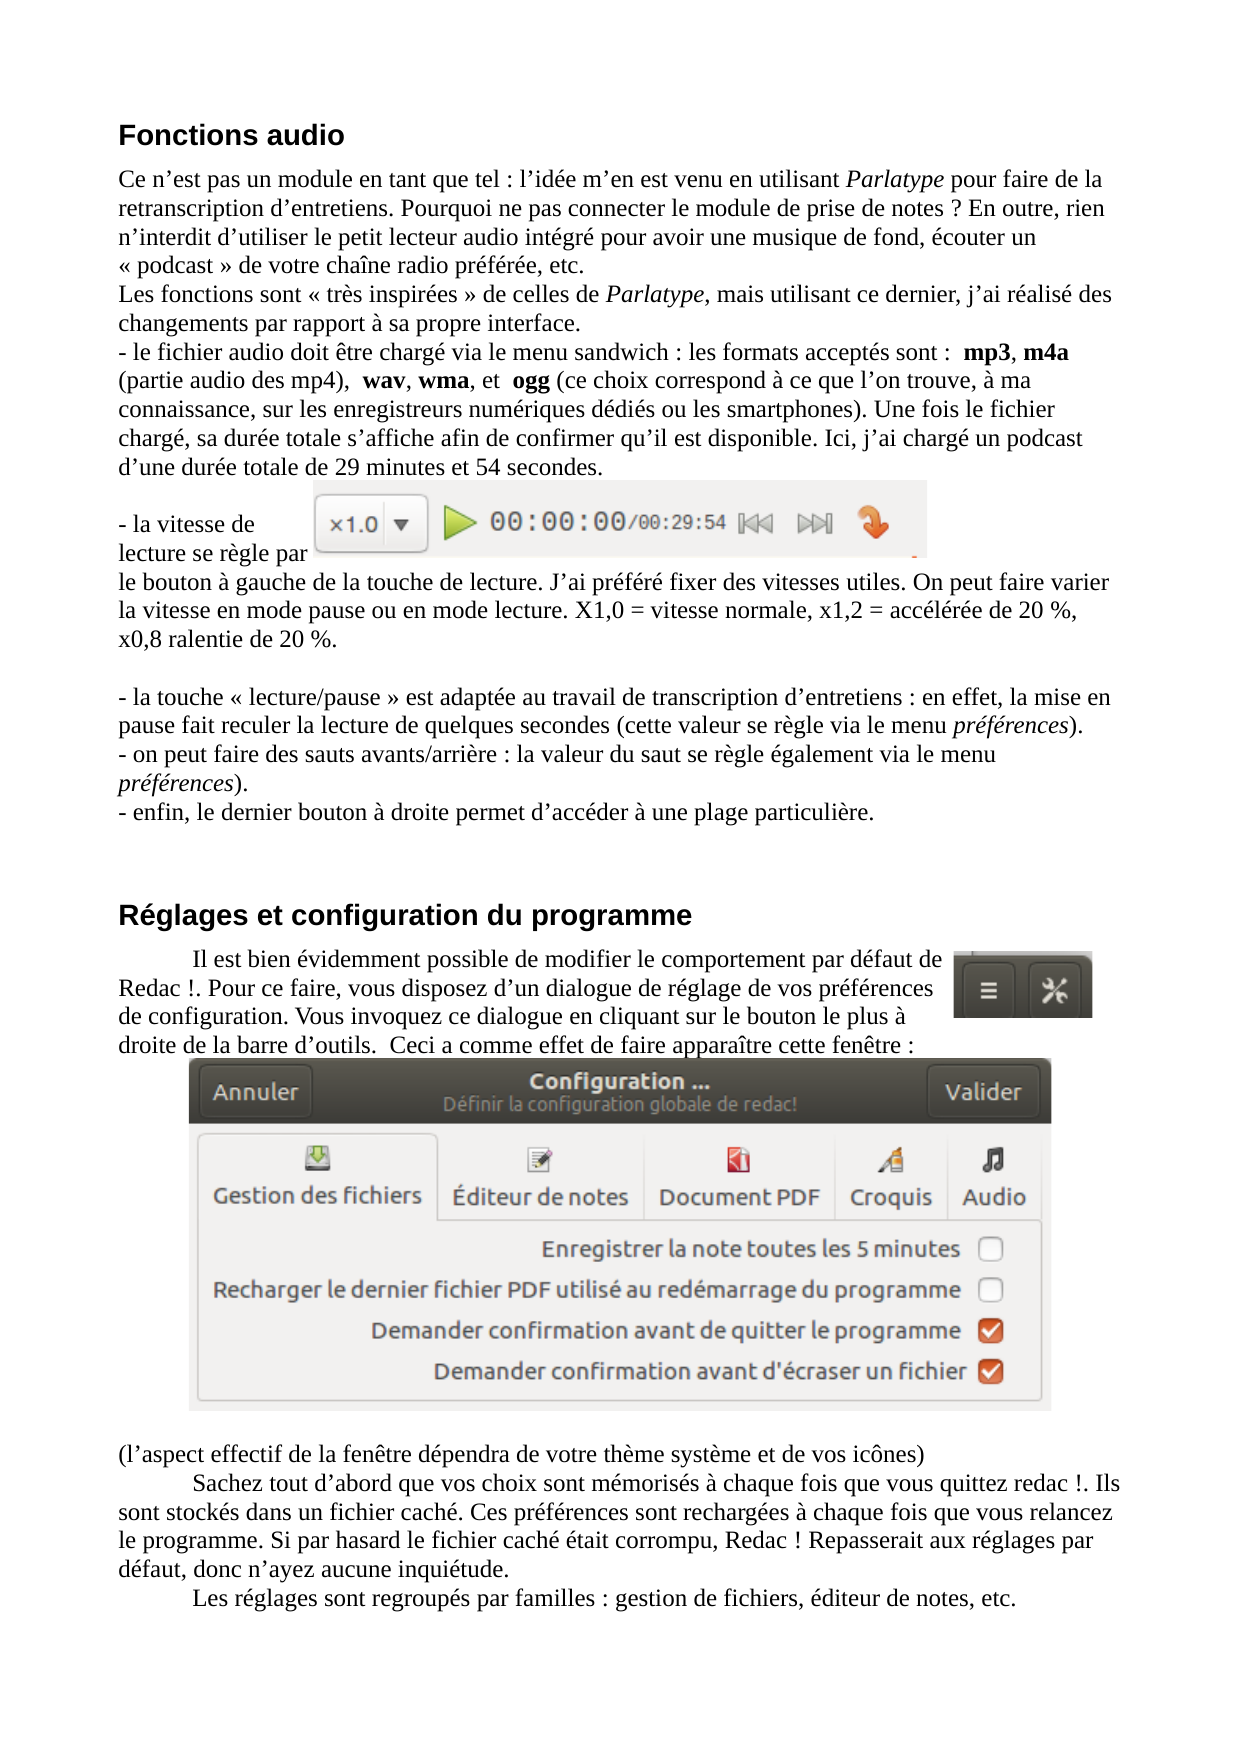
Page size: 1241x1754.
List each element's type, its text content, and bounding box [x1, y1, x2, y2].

text - enfin, le dernier bouton à droite permet d’accéder à une plage particulière. [118, 797, 1122, 826]
picture [953, 951, 1093, 1018]
text Sachez tout d’abord que vos choix sont mémorisés à chaque fois que vous quittez redac !. Ils sont stockés dans un fichier caché. Ces préférences sont rechargées à chaque fois que vous relancez le programme. Si par hasard le fichier caché était corrompu, Redac ! Repasserait aux réglages par défaut, donc n’ayez aucune inquiétude. [118, 1468, 1122, 1583]
subtitle Fonctions audio [118, 118, 1122, 152]
text Les réglages sont regroupés par familles : gestion de fichiers, éditeur de notes, etc. [118, 1583, 1122, 1612]
text - la vitesse de lecture se règle par le bouton à gauche de la touche de lecture. J’ai préféré fixer des vitesses utiles. On peut faire varier la vitesse en mode pause ou en mode lecture. X1,0 = vitesse normale, x1,2 = accélérée de 20 %, x0,8 ralentie de 20 %. [118, 509, 1122, 653]
text - le fichier audio doit être chargé via le menu sandwich : les formats acceptés sont : mp3, m4a (partie audio des mp4), wav, wma, et ogg (ce choix correspond à ce que l’on trouve, à ma connaissance, sur les enregistreurs numériques dédiés ou les smartphones). Une fois le fichier chargé, sa durée totale s’affiche afin de confirmer qu’il est disponible. Ici, j’ai chargé un podcast d’une durée totale de 29 minutes et 54 secondes. [118, 337, 1122, 481]
text - on peut faire des sauts avants/arrière : la valeur du saut se règle également via le menu préférences). [118, 739, 1122, 797]
text Il est bien évidemment possible de modifier le comportement par défaut de Redac !. Pour ce faire, vous disposez d’un dialogue de réglage de vos préférences de configuration. Vous invoquez ce dialogue en cliquant sur le bouton le plus à droite de la barre d’outils. Ceci a comme effet de faire apparaître cette fenêtre : [118, 944, 1122, 1059]
text (l’aspect effectif de la fenêtre dépendra de votre thème système et de vos icônes) [118, 1439, 1122, 1468]
picture [188, 1058, 1052, 1411]
subtitle Réglages et configuration du programme [118, 898, 1122, 931]
text - la touche « lecture/pause » est adaptée au travail de transcription d’entretiens : en effet, la mise en pause fait reculer la lecture de quelques secondes (cette valeur se règle via le menu préférences). [118, 682, 1122, 739]
picture [313, 480, 928, 558]
text Ce n’est pas un module en tant que tel : l’idée m’en est venu en utilisant Parlatype pour faire de la retranscription d’entretiens. Pourquoi ne pas connecter le module de prise de notes ? En outre, rien n’interdit d’utiliser le petit lecteur audio intégré pour avoir une musique de fond, écouter un « podcast » de votre chaîne radio préférée, etc. [118, 164, 1122, 279]
text Les fonctions sont « très inspirées » de celles de Parlatype, mais utilisant ce dernier, j’ai réalisé des changements par rapport à sa propre interface. [118, 279, 1122, 337]
